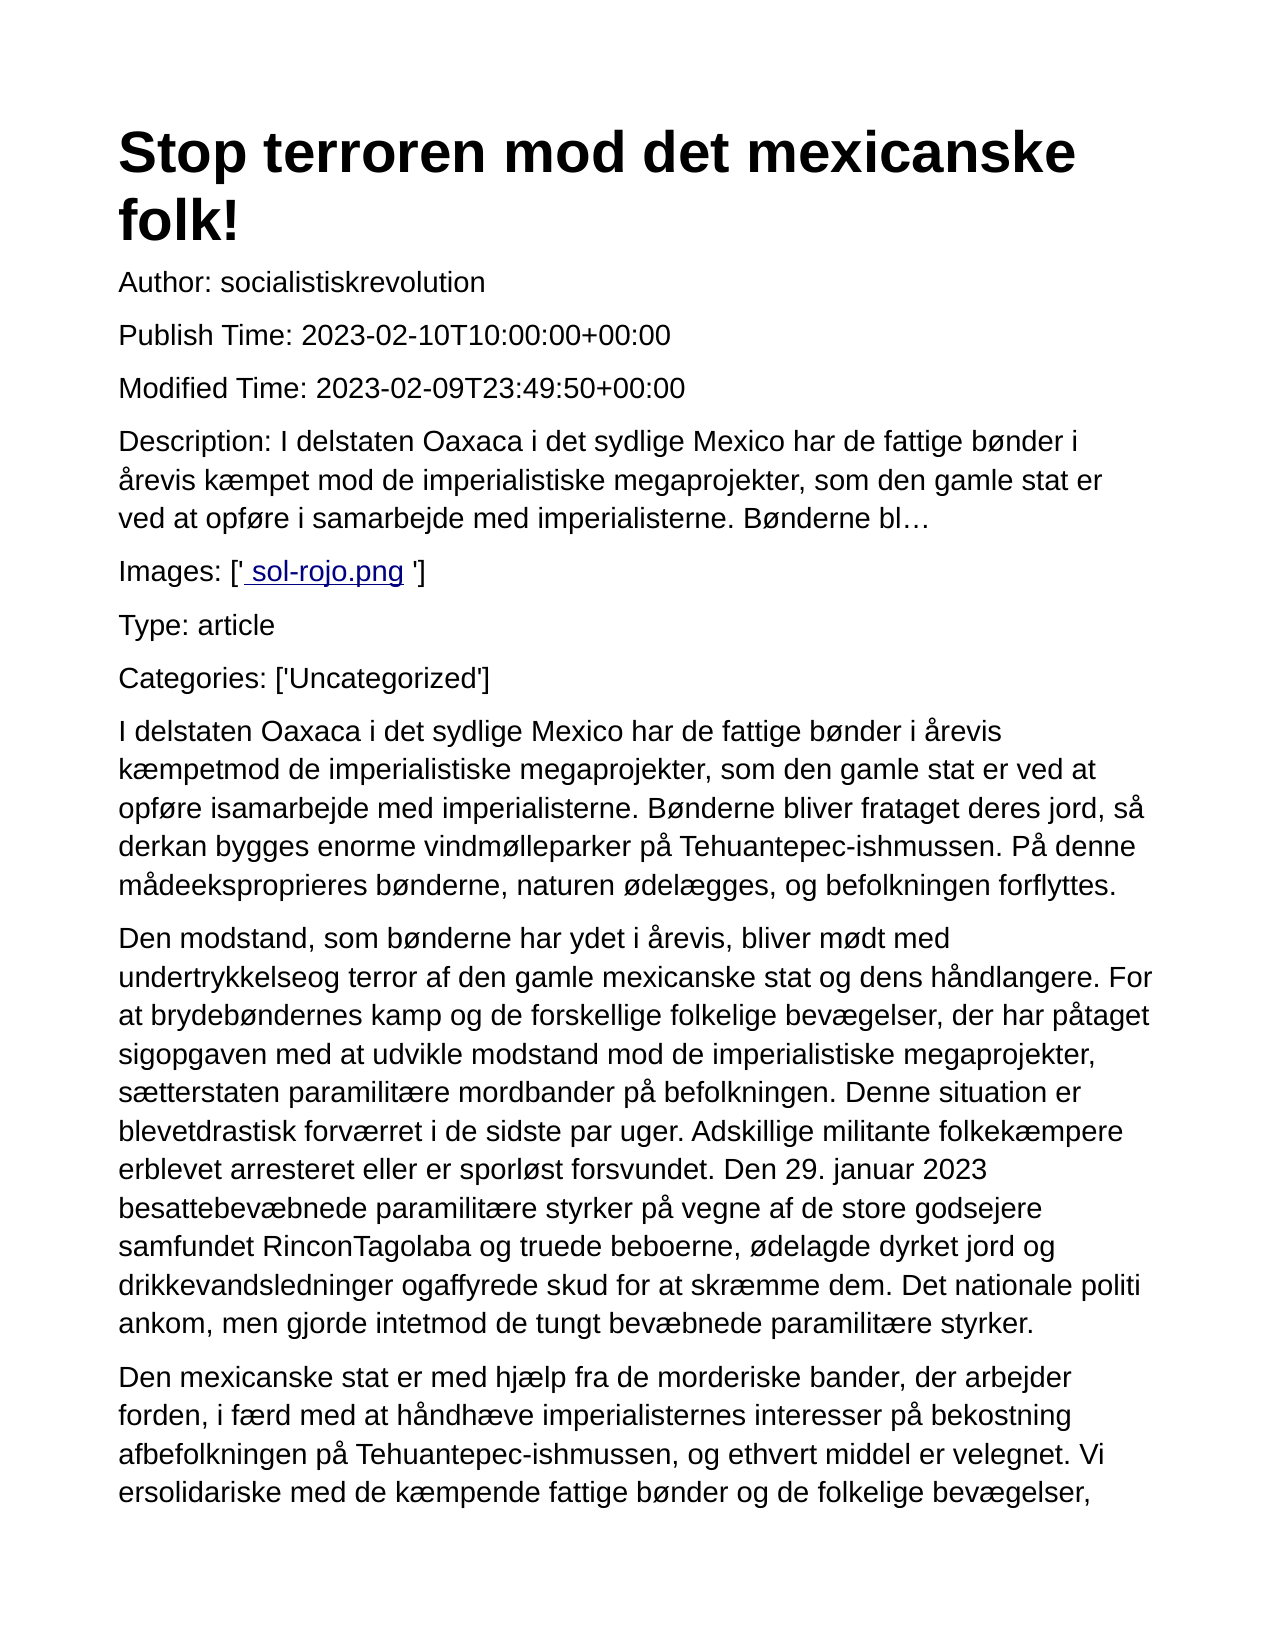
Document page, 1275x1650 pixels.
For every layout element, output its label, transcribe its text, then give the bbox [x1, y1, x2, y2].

text I delstaten Oaxaca i det sydlige Mexico har de fattige bønder i årevis kæmpetmod de imperialistiske megaprojekter, som den gamle stat er ved at opføre isamarbejde med imperialisterne. Bønderne bliver frataget deres jord, så derkan bygges enorme vindmølleparker på Tehuantepec-ishmussen. På denne mådeeksproprieres bønderne, naturen ødelægges, og befolkningen forflyttes. [118, 714, 1157, 901]
text Description: I delstaten Oaxaca i det sydlige Mexico har de fattige bønder i årevis kæmpet mod de imperialistiske megaprojekter, som den gamle stat er ved at opføre i samarbejde med imperialisterne. Bønderne bl… [118, 424, 1157, 535]
text Images: [' sol-rojo.png '] [118, 554, 1157, 588]
text Den modstand, som bønderne har ydet i årevis, bliver mødt med undertrykkelseog terror af den gamle mexicanske stat og dens håndlangere. For at brydebøndernes kamp og de forskellige folkelige bevægelser, der har påtaget sigopgaven med at udvikle modstand mod de imperialistiske megaprojekter, sætterstaten paramilitære mordbander på befolkningen. Denne situation er blevetdrastisk forværret i de sidste par uger. Adskillige militante folkekæmpere erblevet arresteret eller er sporløst forsvundet. Den 29. januar 2023 besattebevæbnede paramilitære styrker på vegne af de store godsejere samfundet RinconTagolaba og truede beboerne, ødelagde dyrket jord og drikkevandsledninger ogaffyrede skud for at skræmme dem. Det nationale politi ankom, men gjorde intetmod de tungt bevæbnede paramilitære styrker. [118, 921, 1157, 1340]
text Publish Time: 2023-02-10T10:00:00+00:00 [118, 318, 1157, 351]
text Categories: ['Uncategorized'] [118, 661, 1157, 694]
subtitle Stop terroren mod det mexicanske folk! [118, 118, 1157, 252]
text Den mexicanske stat er med hjælp fra de morderiske bander, der arbejder forden, i færd med at håndhæve imperialisternes interesser på bekostning afbefolkningen på Tehuantepec-ishmussen, og ethvert middel er velegnet. Vi ersolidariske med de kæmpende fattige bønder og de folkelige bevægelser, [118, 1359, 1157, 1509]
text Modified Time: 2023-02-09T23:49:50+00:00 [118, 371, 1157, 404]
text Author: socialistiskrevolution [118, 265, 1157, 298]
text Type: article [118, 607, 1157, 641]
